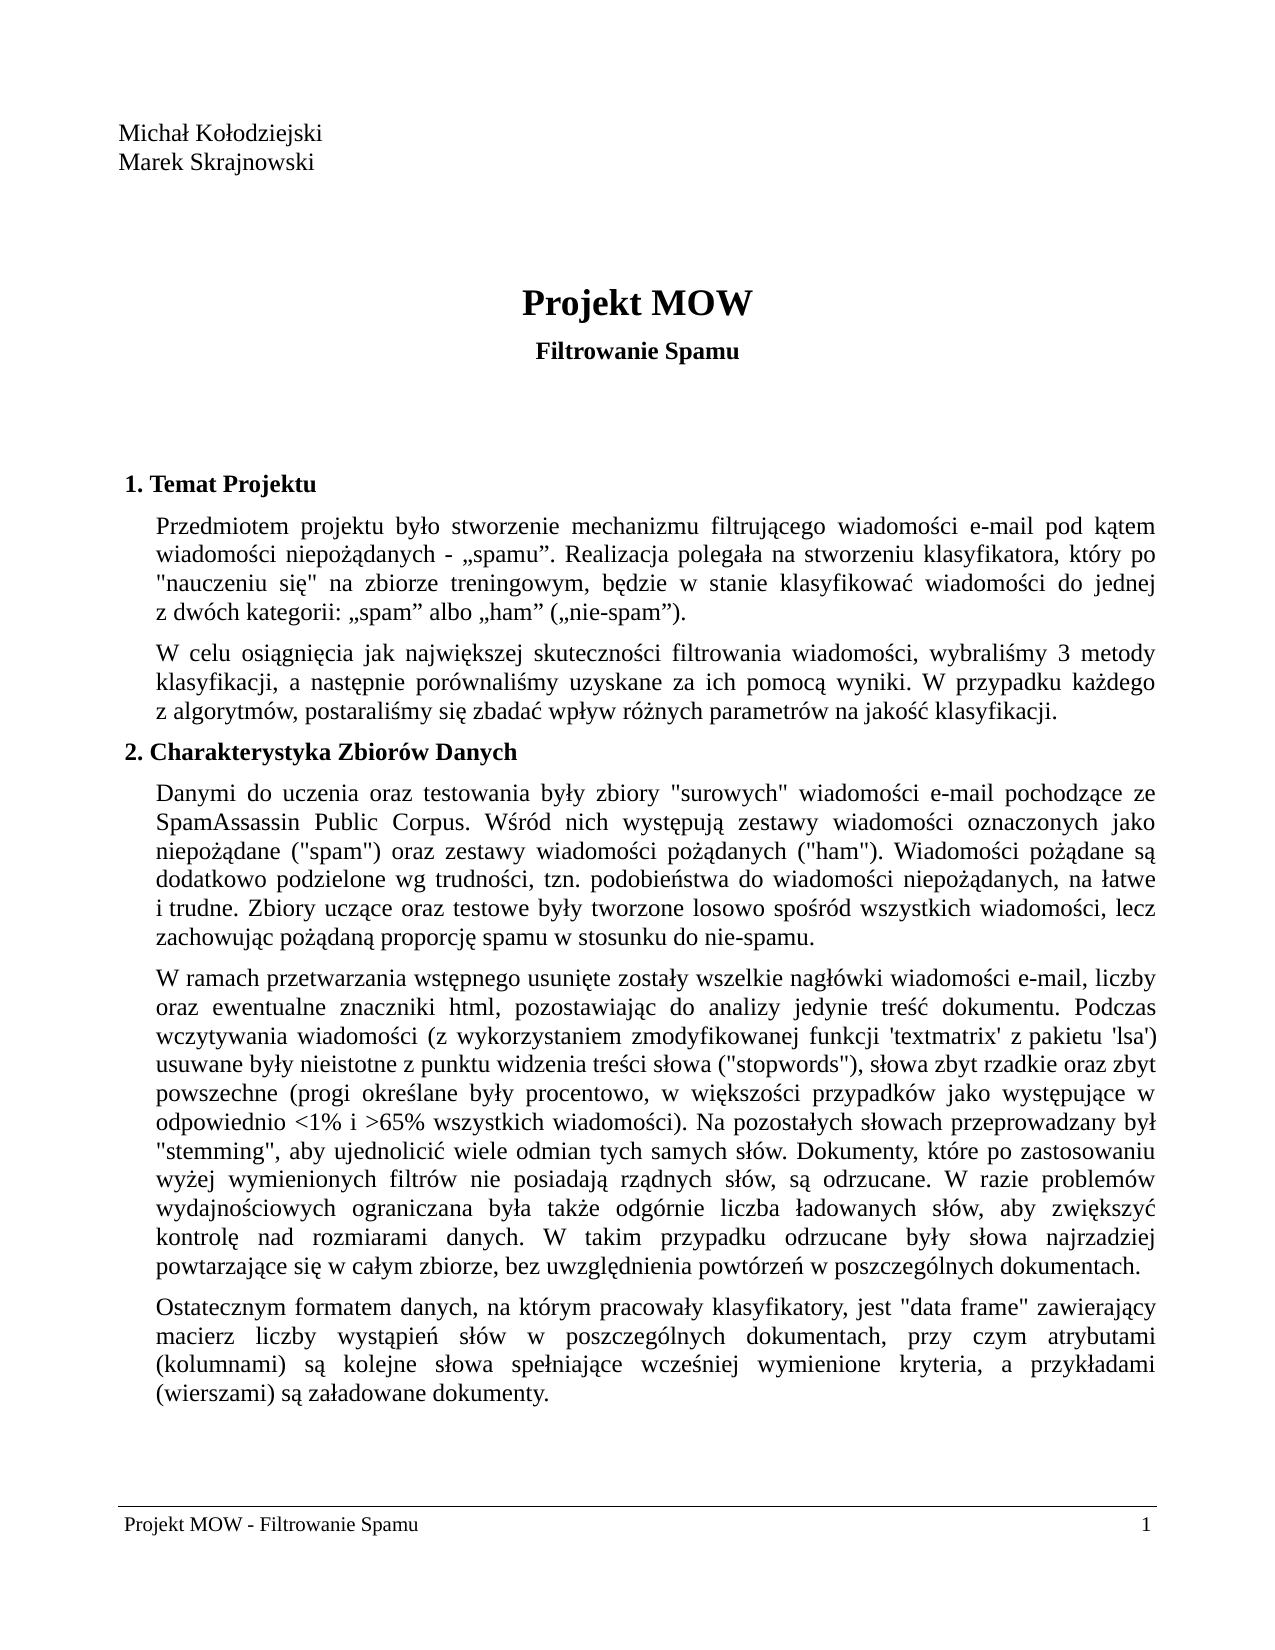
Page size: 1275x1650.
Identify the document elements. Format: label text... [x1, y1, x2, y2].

list Danymi do uczenia oraz testowania były zbiory "surowych" wiadomości e-mail pochodzące ze SpamAssassin Public Corpus. Wśród nich występują zestawy wiadomości oznaczonych jako niepożądane ("spam") oraz zestawy wiadomości pożądanych ("ham"). Wiadomości pożądane są dodatkowo podzielone wg trudności, tzn. podobieństwa do wiadomości niepożądanych, na łatwe i trudne. Zbiory uczące oraz testowe były tworzone losowo spośród wszystkich wiadomości, lecz zachowując pożądaną proporcję spamu w stosunku do nie-spamu. [118, 778, 1157, 951]
list Przedmiotem projektu było stworzenie mechanizmu filtrującego wiadomości e-mail pod kątem wiadomości niepożądanych - „spamu”. Realizacja polegała na stworzeniu klasyfikatora, który po "nauczeniu się" na zbiorze treningowym, będzie w stanie klasyfikować wiadomości do jednej z dwóch kategorii: „spam” albo „ham” („nie-spam”). [118, 511, 1157, 626]
subtitle Projekt MOW [118, 281, 1157, 324]
subtitle Filtrowanie Spamu [118, 336, 1157, 364]
text Michał Kołodziejski [118, 118, 1157, 147]
list Ostatecznym formatem danych, na którym pracowały klasyfikatory, jest "data frame" zawierający macierz liczby wystąpień słów w poszczególnych dokumentach, przy czym atrybutami (kolumnami) są kolejne słowa spełniające wcześniej wymienione kryteria, a przykładami (wierszami) są załadowane dokumenty. [118, 1292, 1157, 1407]
list W celu osiągnięcia jak największej skuteczności filtrowania wiadomości, wybraliśmy 3 metody klasyfikacji, a następnie porównaliśmy uzyskane za ich pomocą wyniki. W przypadku każdego z algorytmów, postaraliśmy się zbadać wpływ różnych parametrów na jakość klasyfikacji. [118, 638, 1157, 724]
list Temat Projektu [118, 469, 1157, 498]
text Marek Skrajnowski [118, 147, 1157, 176]
list W ramach przetwarzania wstępnego usunięte zostały wszelkie nagłówki wiadomości e-mail, liczby oraz ewentualne znaczniki html, pozostawiając do analizy jedynie treść dokumentu. Podczas wczytywania wiadomości (z wykorzystaniem zmodyfikowanej funkcji 'textmatrix' z pakietu 'lsa') usuwane były nieistotne z punktu widzenia treści słowa ("stopwords"), słowa zbyt rzadkie oraz zbyt powszechne (progi określane były procentowo, w większości przypadków jako występujące w odpowiednio <1% i >65% wszystkich wiadomości). Na pozostałych słowach przeprowadzany był "stemming", aby ujednolicić wiele odmian tych samych słów. Dokumenty, które po zastosowaniu wyżej wymienionych filtrów nie posiadają rządnych słów, są odrzucane. W razie problemów wydajnościowych ograniczana była także odgórnie liczba ładowanych słów, aby zwiększyć kontrolę nad rozmiarami danych. W takim przypadku odrzucane były słowa najrzadziej powtarzające się w całym zbiorze, bez uwzględnienia powtórzeń w poszczególnych dokumentach. [118, 963, 1157, 1279]
list Charakterystyka Zbiorów Danych [118, 737, 1157, 766]
